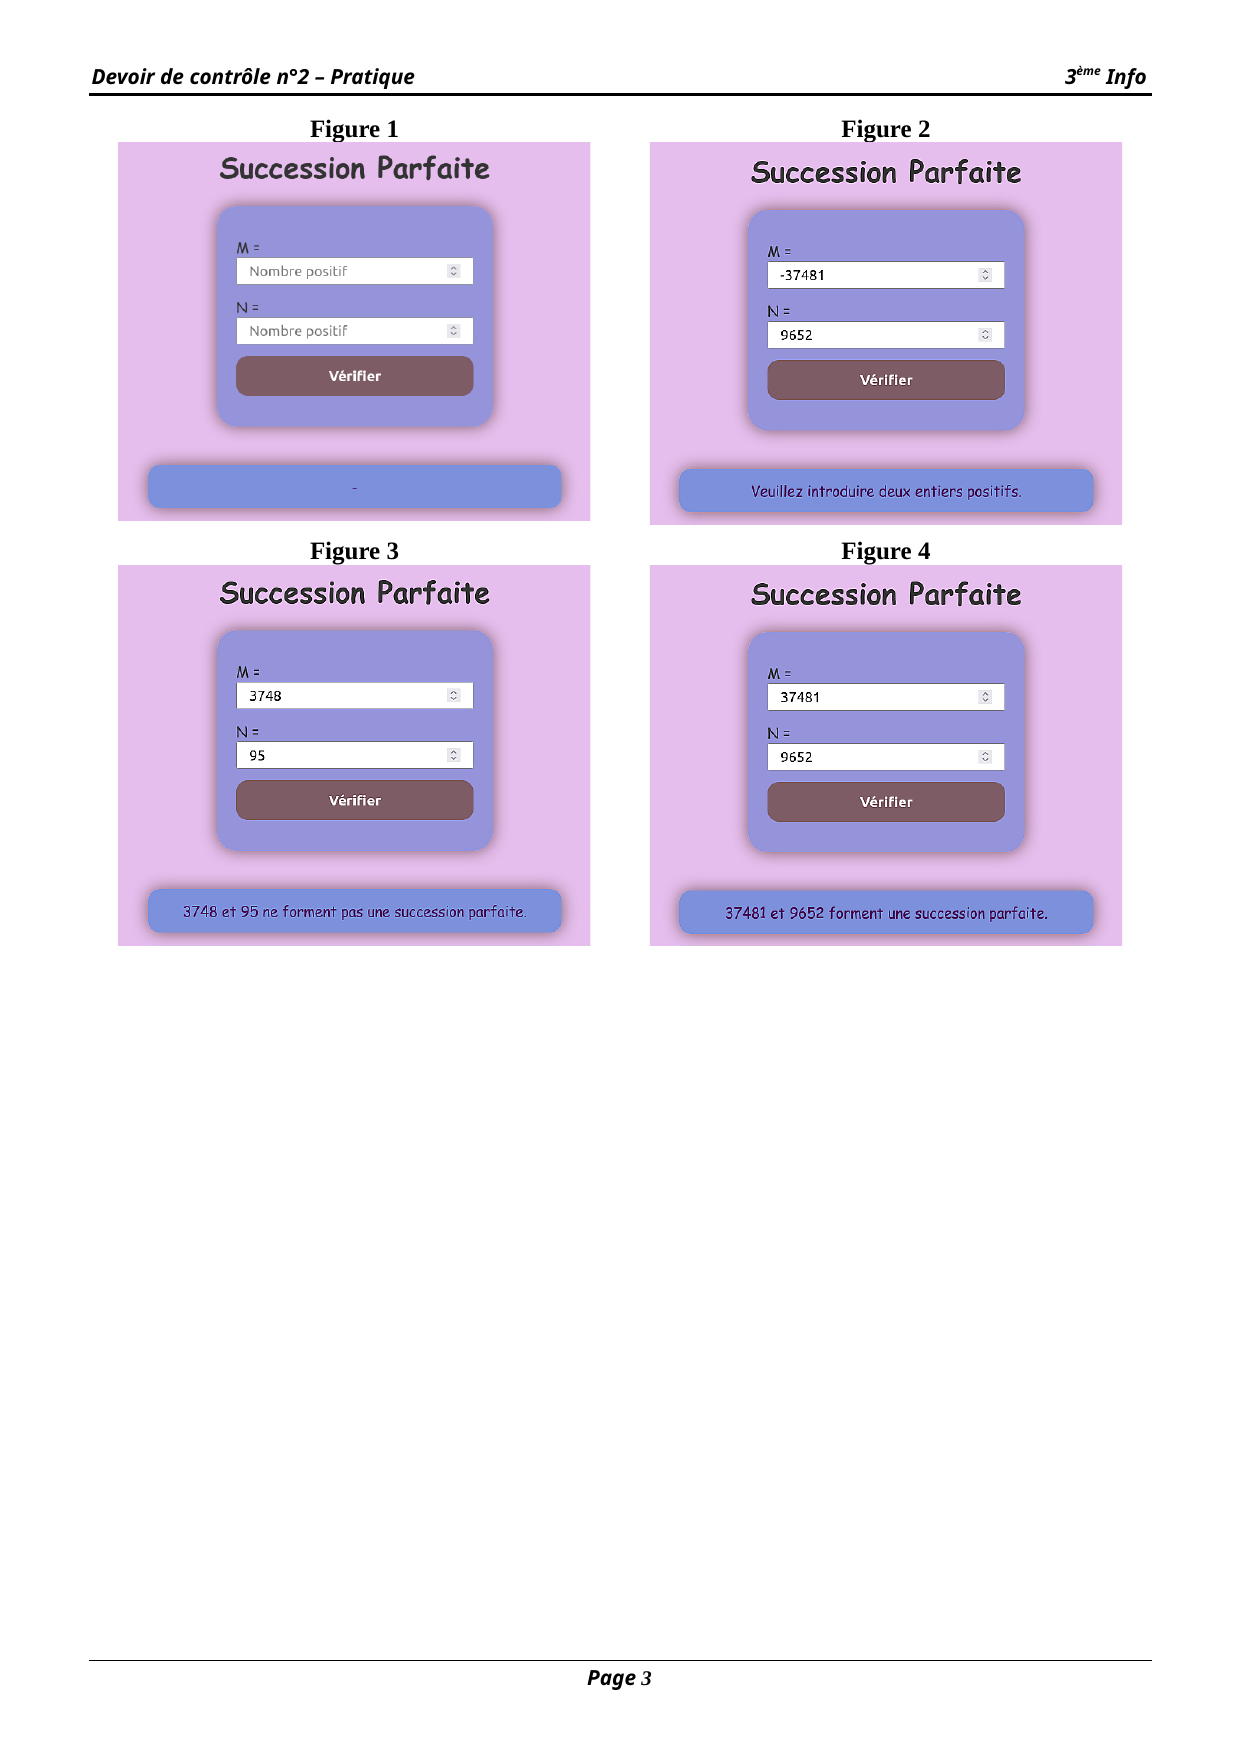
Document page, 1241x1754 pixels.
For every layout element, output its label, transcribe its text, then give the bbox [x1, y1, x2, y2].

table_cell Figure 3 [89, 531, 620, 951]
table_header Figure 2 [620, 108, 1152, 531]
table_header Figure 1 [89, 108, 620, 531]
table_cell Figure 4 [620, 531, 1152, 951]
picture [649, 565, 1123, 946]
picture [118, 142, 591, 521]
picture [649, 142, 1123, 525]
picture [118, 565, 591, 946]
